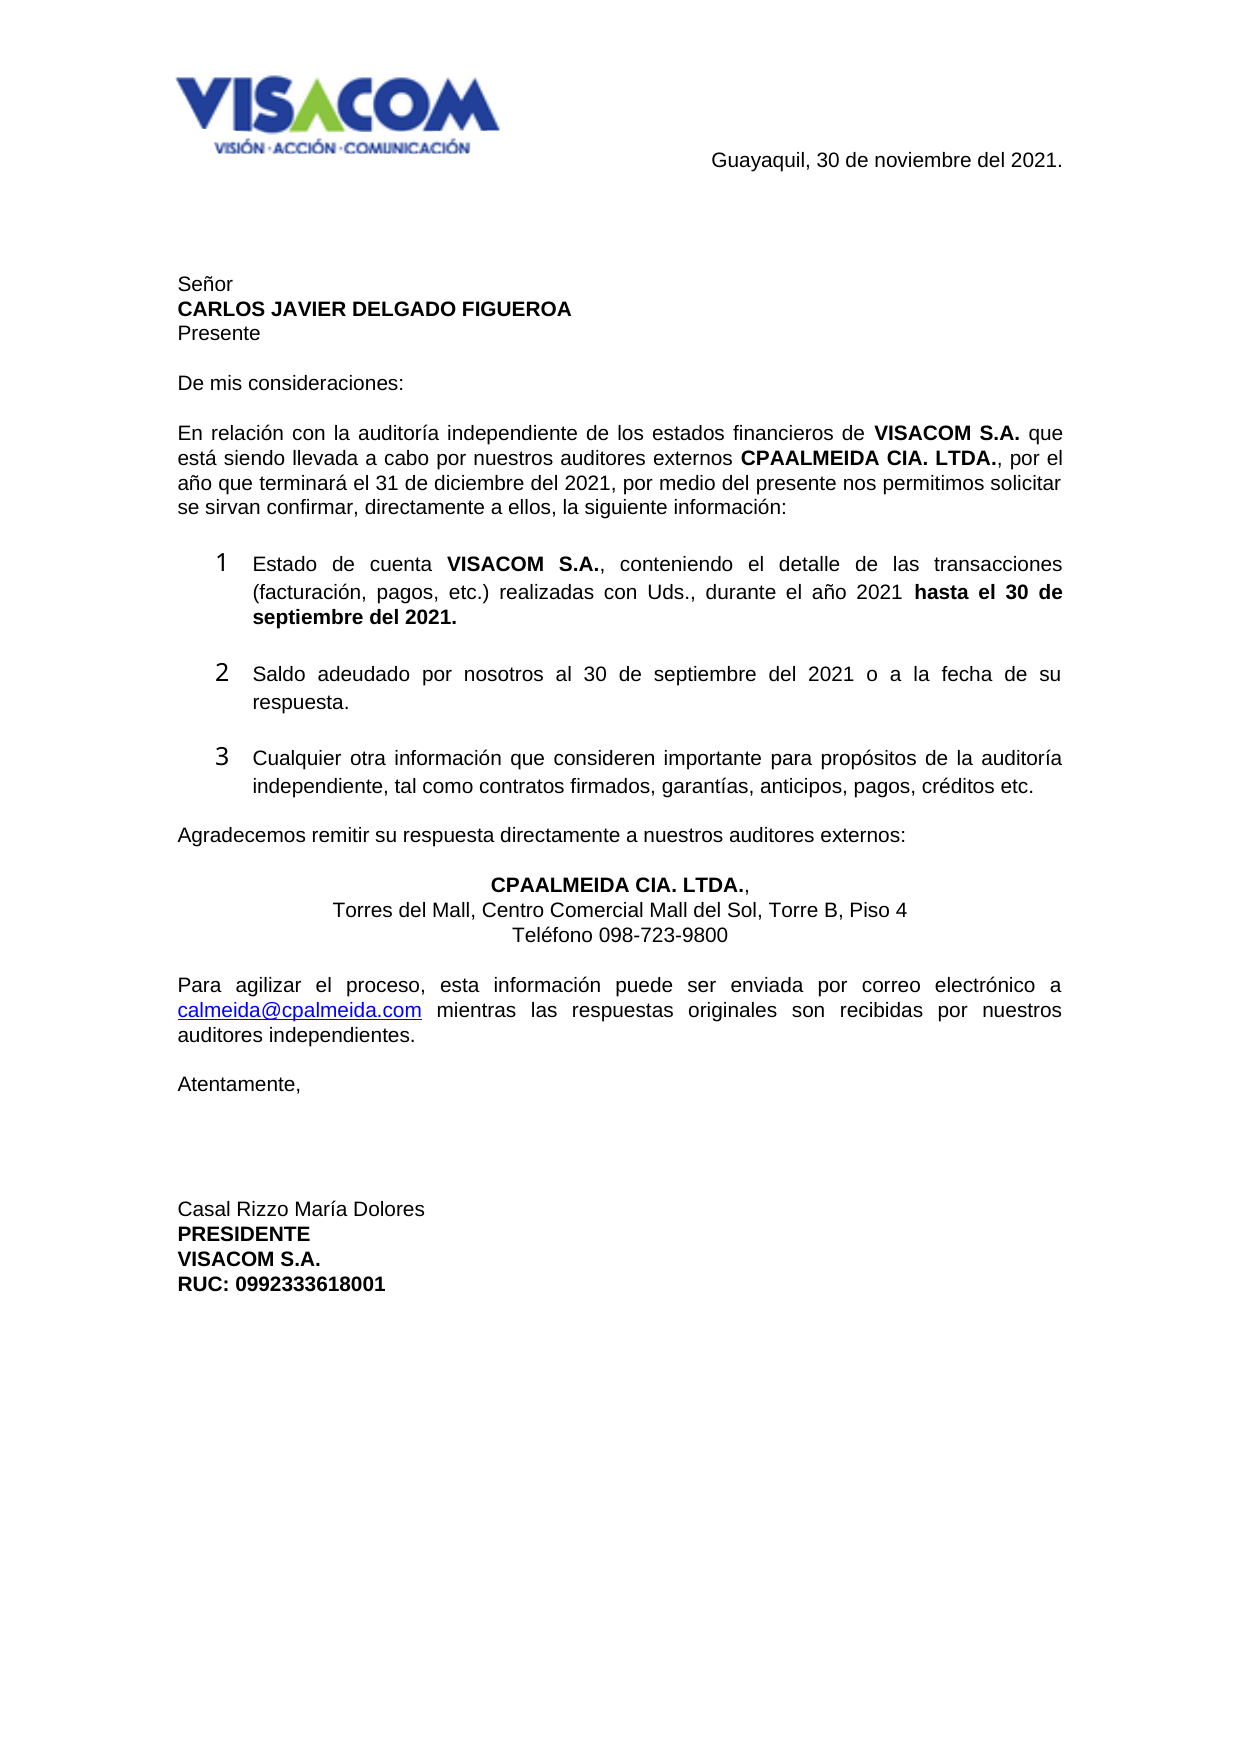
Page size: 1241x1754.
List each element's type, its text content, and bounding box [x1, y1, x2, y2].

text Atentamente, [177, 1072, 1063, 1096]
text Para agilizar el proceso, esta información puede ser enviada por correo electrónico a calmeida@cpalmeida.com mientras las respuestas originales son recibidas por nuestros auditores independientes. [177, 973, 1063, 1046]
text Teléfono 098-723-9800 [177, 923, 1063, 947]
list Saldo adeudado por nosotros al 30 de septiembre del 2021 o a la fecha de su respuesta. [215, 655, 1063, 714]
text En relación con la auditoría independiente de los estados financieros de VISACOM S.A. que está siendo llevada a cabo por nuestros auditores externos CPAALMEIDA CIA. LTDA., por el año que terminará el 31 de diciembre del 2021, por medio del presente nos permitimos solicitar se sirvan confirmar, directamente a ellos, la siguiente información: [177, 421, 1063, 519]
text VISACOM S.A. [177, 1247, 1063, 1271]
text Presente [177, 321, 1063, 345]
text RUC: 0992333618001 [177, 1271, 1063, 1295]
text De mis consideraciones: [177, 371, 1063, 395]
text Guayaquil, 30 de noviembre del 2021. [177, 148, 1063, 172]
list Cualquier otra información que consideren importante para propósitos de la auditoría independiente, tal como contratos firmados, garantías, anticipos, pagos, créditos etc. [215, 738, 1063, 797]
text CPAALMEIDA CIA. LTDA., [177, 873, 1063, 897]
list Estado de cuenta VISACOM S.A., conteniendo el detalle de las transacciones (facturación, pagos, etc.) realizadas con Uds., durante el año 2021 hasta el 30 de septiembre del 2021. [215, 545, 1063, 629]
text Señor [177, 272, 1063, 296]
text PRESIDENTE [177, 1222, 1063, 1246]
text Casal Rizzo María Dolores [177, 1197, 1063, 1221]
text Agradecemos remitir su respuesta directamente a nuestros auditores externos: [177, 823, 1063, 847]
text CARLOS JAVIER DELGADO FIGUEROA [177, 297, 1063, 321]
text Torres del Mall, Centro Comercial Mall del Sol, Torre B, Piso 4 [177, 898, 1063, 922]
